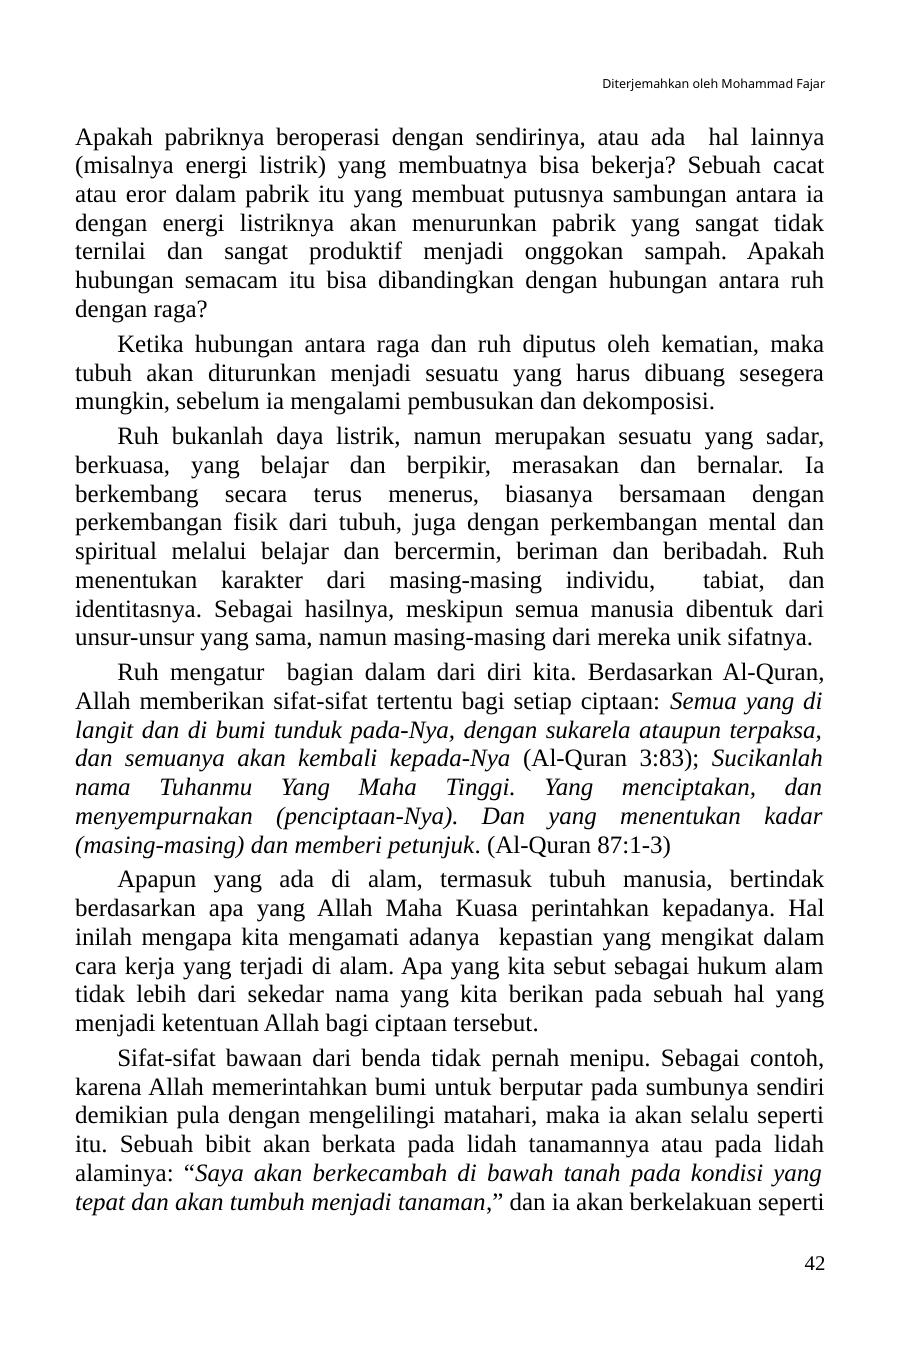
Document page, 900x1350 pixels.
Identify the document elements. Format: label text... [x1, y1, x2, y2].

text Apapun yang ada di alam, termasuk tubuh manusia, bertindak berdasarkan apa yang Allah Maha Kuasa perintahkan kepadanya. Hal inilah mengapa kita mengamati adanya kepastian yang mengikat dalam cara kerja yang terjadi di alam. Apa yang kita sebut sebagai hukum alam tidak lebih dari sekedar nama yang kita berikan pada sebuah hal yang menjadi ketentuan Allah bagi ciptaan tersebut. [75, 864, 825, 1037]
text Apakah pabriknya beroperasi dengan sendirinya, atau ada hal lainnya (misalnya energi listrik) yang membuatnya bisa bekerja? Sebuah cacat atau eror dalam pabrik itu yang membuat putusnya sambungan antara ia dengan energi listriknya akan menurunkan pabrik yang sangat tidak ternilai dan sangat produktif menjadi onggokan sampah. Apakah hubungan semacam itu bisa dibandingkan dengan hubungan antara ruh dengan raga? [75, 122, 825, 323]
text Ketika hubungan antara raga dan ruh diputus oleh kematian, maka tubuh akan diturunkan menjadi sesuatu yang harus dibuang sesegera mungkin, sebelum ia mengalami pembusukan dan dekomposisi. [75, 329, 825, 415]
text Ruh bukanlah daya listrik, namun merupakan sesuatu yang sadar, berkuasa, yang belajar dan berpikir, merasakan dan bernalar. Ia berkembang secara terus menerus, biasanya bersamaan dengan perkembangan fisik dari tubuh, juga dengan perkembangan mental dan spiritual melalui belajar dan bercermin, beriman dan beribadah. Ruh menentukan karakter dari masing-masing individu, tabiat, dan identitasnya. Sebagai hasilnya, meskipun semua manusia dibentuk dari unsur-unsur yang sama, namun masing-masing dari mereka unik sifatnya. [75, 421, 825, 651]
text Sifat-sifat bawaan dari benda tidak pernah menipu. Sebagai contoh, karena Allah memerintahkan bumi untuk berputar pada sumbunya sendiri demikian pula dengan mengelilingi matahari, maka ia akan selalu seperti itu. Sebuah bibit akan berkata pada lidah tanamannya atau pada lidah alaminya: “Saya akan berkecambah di bawah tanah pada kondisi yang tepat dan akan tumbuh menjadi tanaman,” dan ia akan berkelakuan seperti [75, 1043, 825, 1216]
text Ruh mengatur bagian dalam dari diri kita. Berdasarkan Al-Quran, Allah memberikan sifat-sifat tertentu bagi setiap ciptaan: Semua yang di langit dan di bumi tunduk pada-Nya, dengan sukarela ataupun terpaksa, dan semuanya akan kembali kepada-Nya (Al-Quran 3:83); Sucikanlah nama Tuhanmu Yang Maha Tinggi. Yang menciptakan, dan menyempurnakan (penciptaan-Nya). Dan yang menentukan kadar (masing-masing) dan memberi petunjuk. (Al-Quran 87:1-3) [75, 657, 825, 858]
